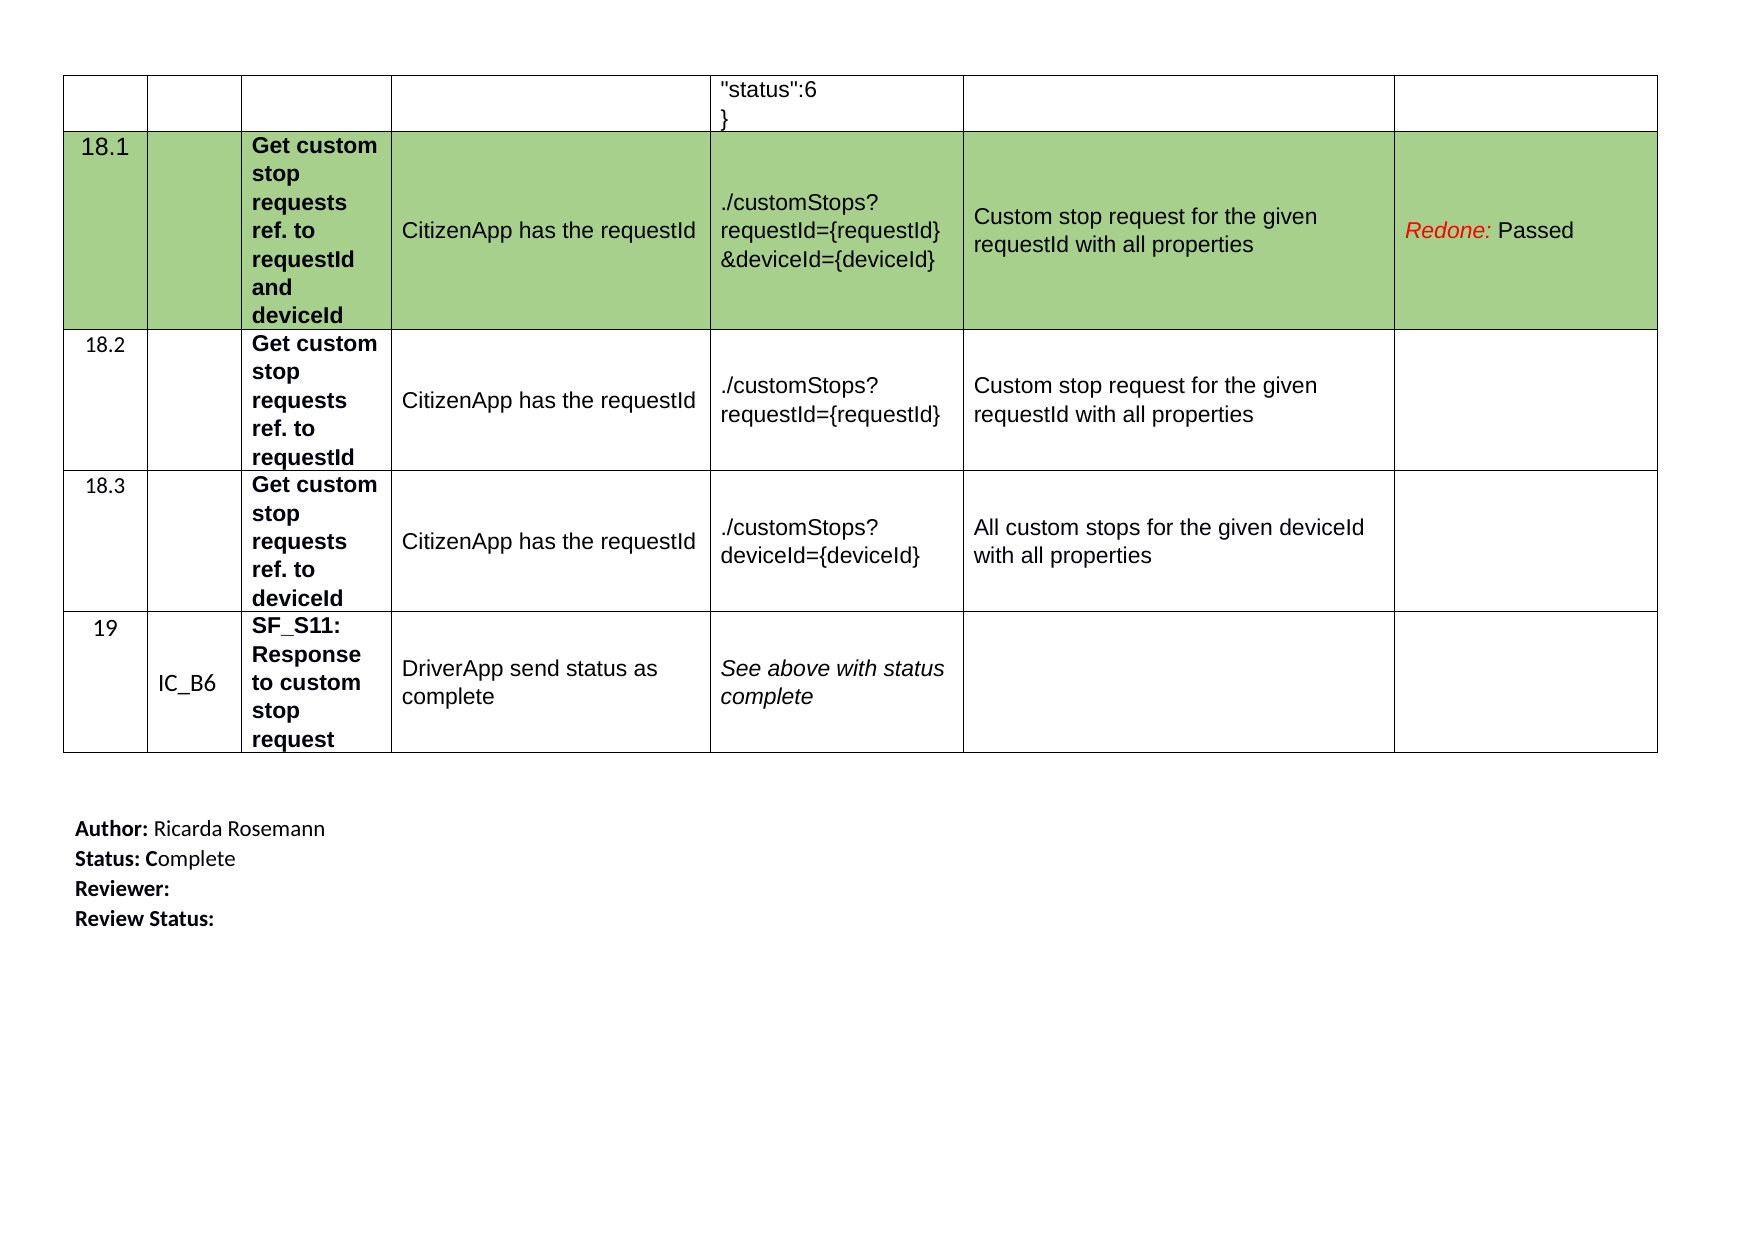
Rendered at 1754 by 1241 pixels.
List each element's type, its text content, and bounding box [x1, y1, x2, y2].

table_cell ./customStops?requestId={requestId} [711, 330, 963, 470]
text Reviewer: [75, 874, 1679, 902]
table_cell [1395, 471, 1657, 611]
table_cell [1395, 76, 1657, 131]
table_cell Get custom stop requests ref. to requestId [242, 330, 391, 470]
table_cell [964, 76, 1394, 131]
table_cell CitizenApp has the requestId [392, 330, 710, 470]
table_cell [148, 76, 241, 131]
table_cell [148, 330, 241, 470]
table_cell 19 [64, 612, 147, 752]
table_cell [1395, 330, 1657, 470]
text Author: Ricarda Rosemann [75, 814, 1679, 842]
table_cell CitizenApp has the requestId [392, 471, 710, 611]
table_cell 18.3 [64, 471, 147, 611]
table_cell All custom stops for the given deviceId with all properties [964, 471, 1394, 611]
table_cell Get custom stop requests ref. to requestId and deviceId [242, 132, 391, 329]
table_cell [1395, 612, 1657, 752]
table_cell Custom stop request for the given requestId with all properties [964, 330, 1394, 470]
table_cell "status":6 } [711, 76, 963, 131]
table_cell Redone: Passed [1395, 132, 1657, 329]
table_cell ./customStops?requestId={requestId}&deviceId={deviceId} [711, 132, 963, 329]
text Review Status: [75, 904, 1679, 932]
table_cell 18.1 [64, 132, 147, 329]
table_cell [964, 612, 1394, 752]
table_cell 18.2 [64, 330, 147, 470]
table_cell SF_S11: Response to custom stop request [242, 612, 391, 752]
table_cell Get custom stop requests ref. to deviceId [242, 471, 391, 611]
table_cell [392, 76, 710, 131]
table_cell See above with status complete [711, 612, 963, 752]
table_cell ./customStops?deviceId={deviceId} [711, 471, 963, 611]
text Status: Complete [75, 844, 1679, 872]
table_cell [148, 132, 241, 329]
table_cell [242, 76, 391, 131]
table_cell [64, 76, 147, 131]
table_cell Custom stop request for the given requestId with all properties [964, 132, 1394, 329]
table_cell [148, 471, 241, 611]
table_cell DriverApp send status as complete [392, 612, 710, 752]
table_cell CitizenApp has the requestId [392, 132, 710, 329]
table_cell IC_B6 [148, 612, 241, 752]
